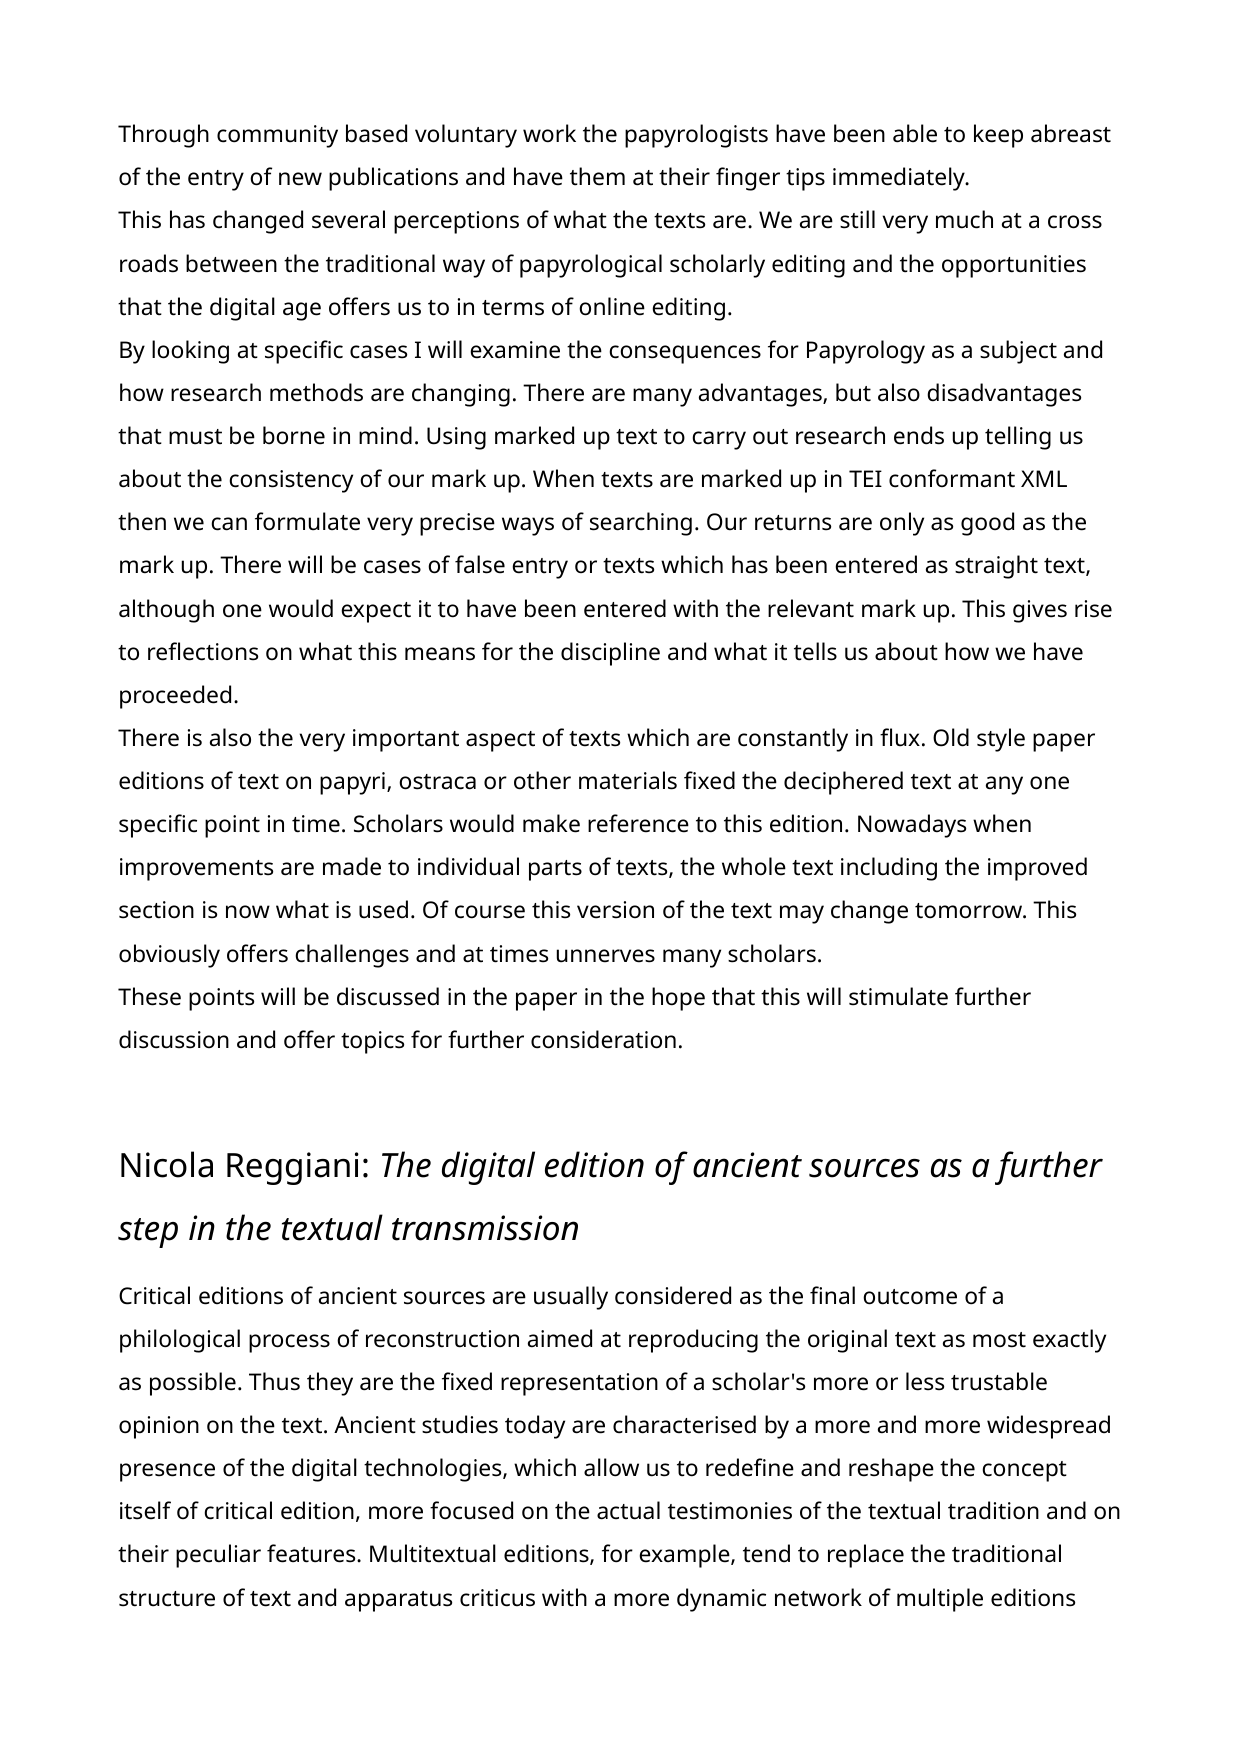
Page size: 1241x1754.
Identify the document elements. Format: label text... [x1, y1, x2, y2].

text Critical editions of ancient sources are usually considered as the final outcome of a philological process of reconstruction aimed at reproducing the original text as most exactly as possible. Thus they are the fixed representation of a scholar's more or less trustable opinion on the text. Ancient studies today are characterised by a more and more widespread presence of the digital technologies, which allow us to redefine and reshape the concept itself of critical edition, more focused on the actual testimonies of the textual tradition and on their peculiar features. Multitextual editions, for example, tend to replace the traditional structure of text and apparatus criticus with a more dynamic network of multiple editions [118, 1279, 1122, 1613]
text Through community based voluntary work the papyrologists have been able to keep abreast of the entry of new publications and have them at their finger tips immediately. [118, 118, 1122, 192]
text These points will be discussed in the paper in the hope that this will stimulate further discussion and offer topics for further consideration. [118, 981, 1122, 1055]
text This has changed several perceptions of what the texts are. We are still very much at a cross roads between the traditional way of papyrological scholarly editing and the opportunities that the digital age offers us to in terms of online editing. [118, 204, 1122, 322]
text By looking at specific cases I will examine the consequences for Papyrology as a subject and how research methods are changing. There are many advantages, but also disadvantages that must be borne in mind. Using marked up text to carry out research ends up telling us about the consistency of our mark up. When texts are marked up in TEI conformant XML then we can formulate very precise ways of searching. Our returns are only as good as the mark up. There will be cases of false entry or texts which has been entered as straight text, although one would expect it to have been entered with the relevant mark up. This gives rise to reflections on what this means for the discipline and what it tells us about how we have proceeded. [118, 334, 1122, 710]
text There is also the very important aspect of texts which are constantly in flux. Old style paper editions of text on papyri, ostraca or other materials fixed the deciphered text at any one specific point in time. Scholars would make reference to this edition. Nowadays when improvements are made to individual parts of texts, the whole text including the improved section is now what is used. Of course this version of the text may change tomorrow. This obviously offers challenges and at times unnerves many scholars. [118, 722, 1122, 969]
subtitle Nicola Reggiani: The digital edition of ancient sources as a further step in the textual transmission [118, 1142, 1122, 1250]
